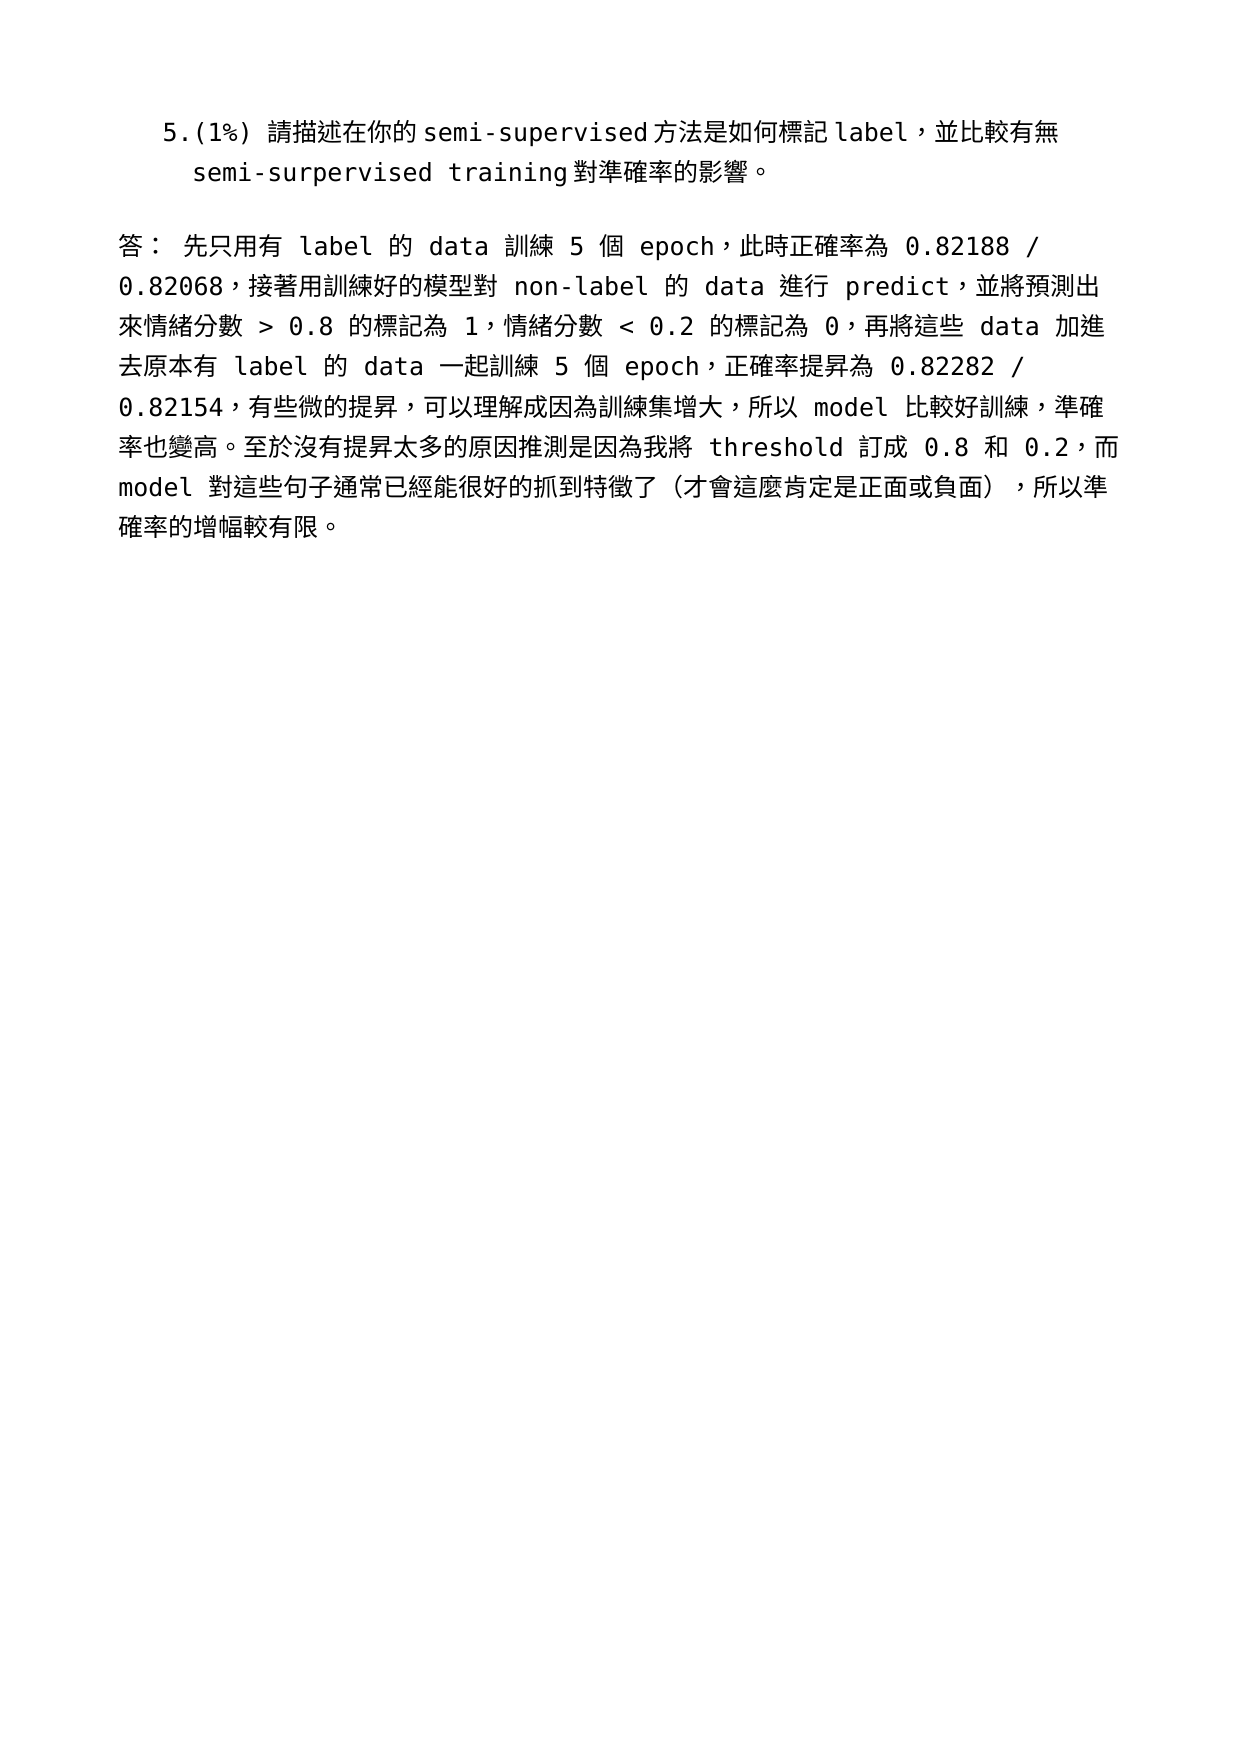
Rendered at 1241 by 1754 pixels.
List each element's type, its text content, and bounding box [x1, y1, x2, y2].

list (1%) 請描述在你的semi-supervised方法是如何標記label，並比較有無semi-surpervised training對準確率的影響。 [162, 118, 1122, 187]
text 答： 先只用有 label 的 data 訓練 5 個 epoch，此時正確率為 0.82188 / 0.82068，接著用訓練好的模型對 non-label 的 data 進行 predict，並將預測出來情緒分數 > 0.8 的標記為 1，情緒分數 < 0.2 的標記為 0，再將這些 data 加進去原本有 label 的 data 一起訓練 5 個 epoch，正確率提昇為 0.82282 / 0.82154，有些微的提昇，可以理解成因為訓練集增大，所以 model 比較好訓練，準確率也變高。至於沒有提昇太多的原因推測是因為我將 threshold 訂成 0.8 和 0.2，而model 對這些句子通常已經能很好的抓到特徵了（才會這麼肯定是正面或負面），所以準確率的增幅較有限。 [118, 232, 1122, 542]
